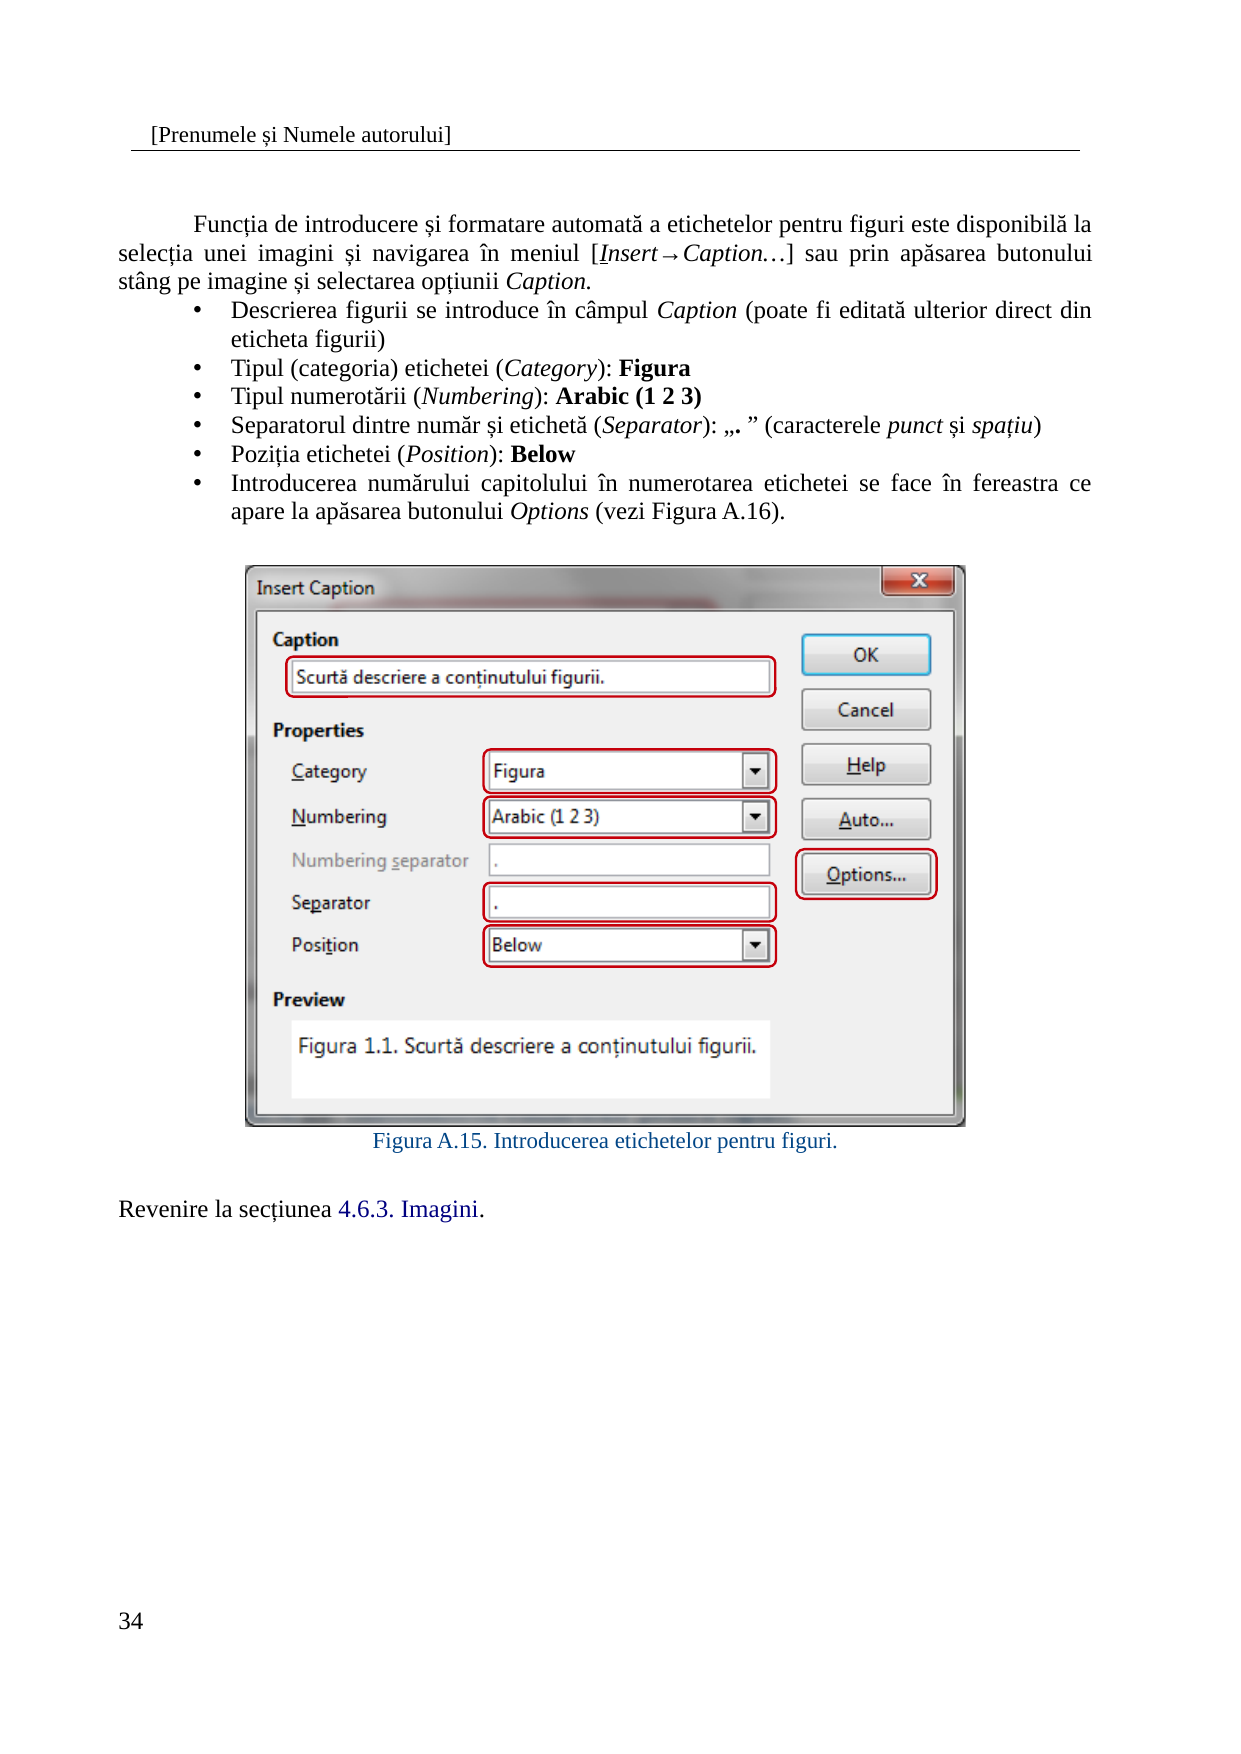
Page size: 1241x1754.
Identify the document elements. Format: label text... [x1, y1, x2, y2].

text Funcția de introducere și formatare automată a etichetelor pentru figuri este disponibilă la selecția unei imagini și navigarea în meniul [Insert→Caption…] sau prin apăsarea butonului stâng pe imagine și selectarea opțiunii Caption. [118, 209, 1093, 295]
list Tipul (categoria) etichetei (Category): Figura [193, 353, 1093, 381]
picture [245, 565, 966, 1127]
text Revenire la secțiunea 4.6.3. Imagini. [118, 1194, 1093, 1222]
list Tipul numerotării (Numbering): Arabic (1 2 3) [193, 381, 1093, 410]
list Introducerea numărului capitolului în numerotarea etichetei se face în fereastra ce apare la apăsarea butonului Options (vezi Figura A.16). [193, 468, 1093, 525]
list Separatorul dintre număr și etichetă (Separator): „. ” (caracterele punct și spațiu) [193, 410, 1093, 439]
list Poziția etichetei (Position): Below [193, 439, 1093, 468]
text Figura A.15. Introducerea etichetelor pentru figuri. [118, 566, 1092, 1153]
list Descrierea figurii se introduce în câmpul Caption (poate fi editată ulterior direct din eticheta figurii) [193, 295, 1093, 353]
